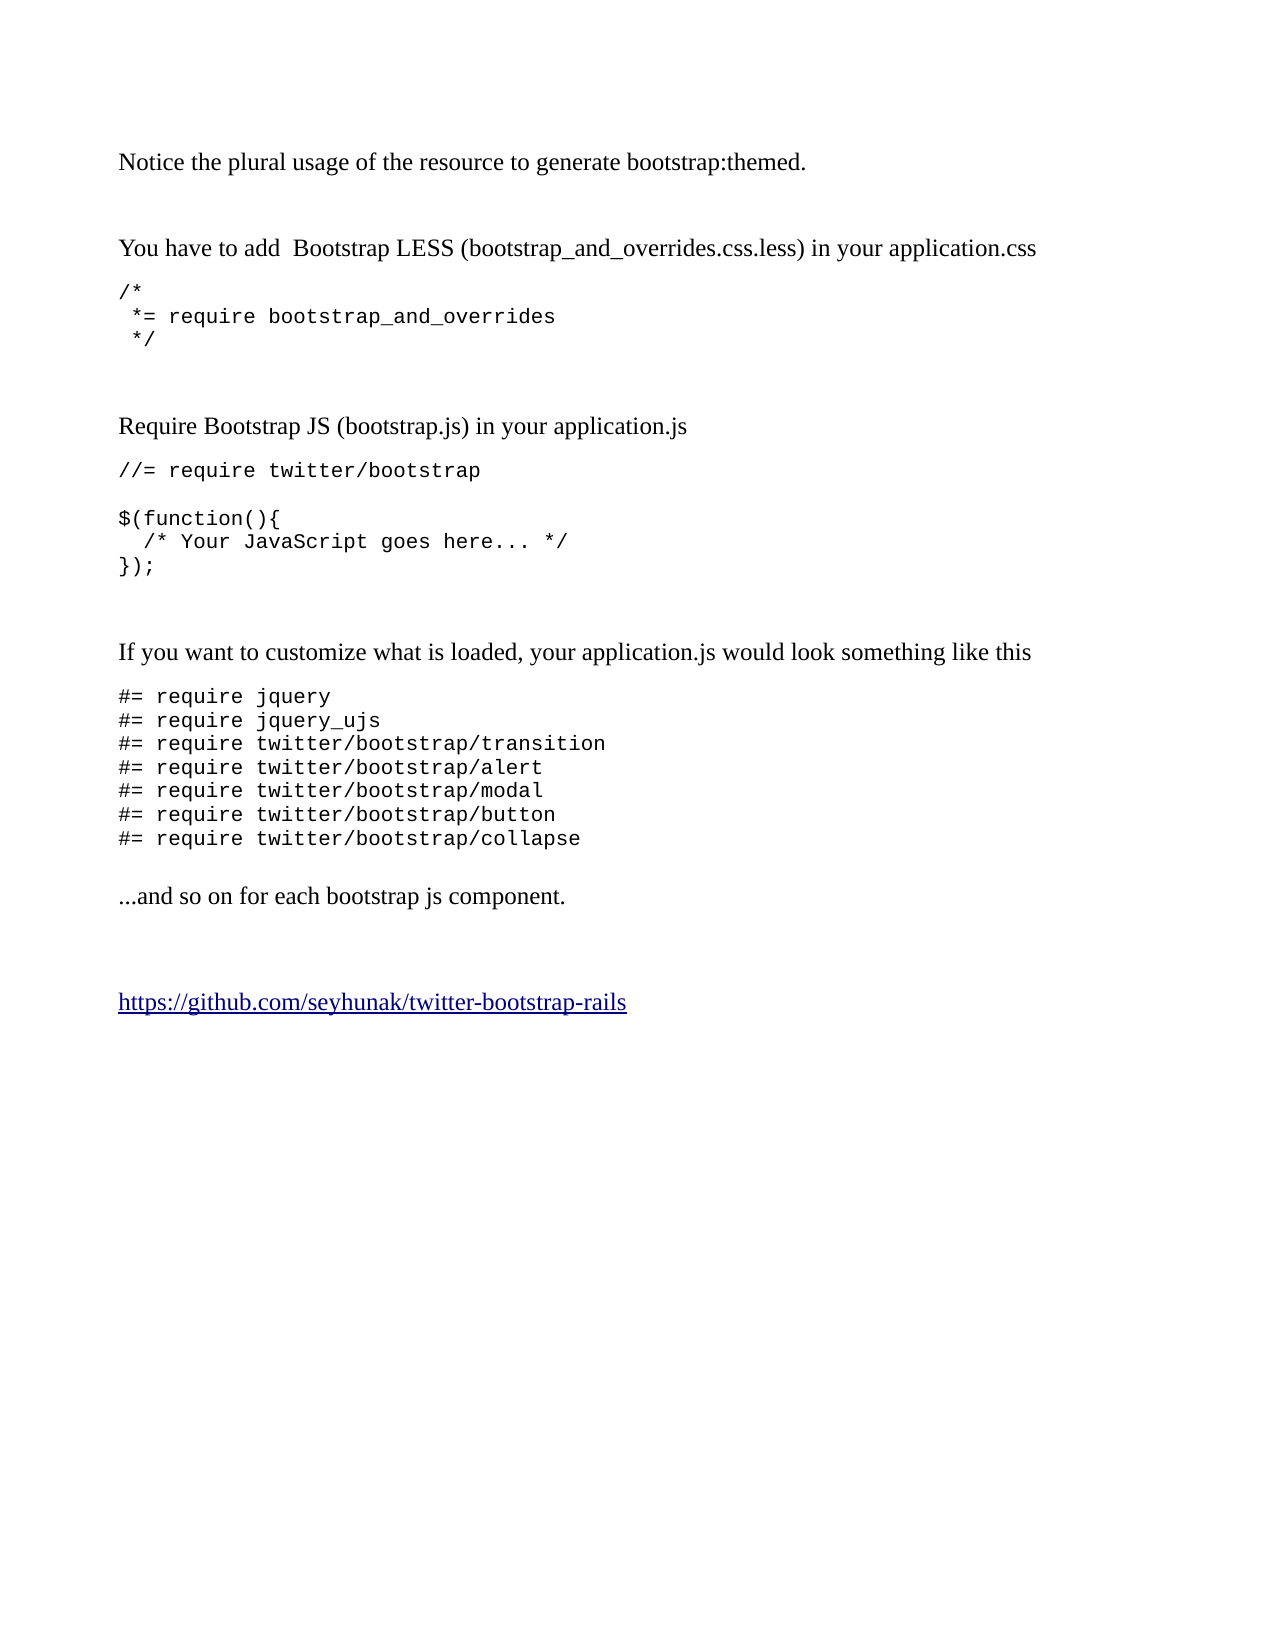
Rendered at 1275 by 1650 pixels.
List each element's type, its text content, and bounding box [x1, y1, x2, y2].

text *= require bootstrap_and_overrides [118, 306, 1157, 329]
text #= require twitter/bootstrap/transition [118, 733, 1157, 757]
text #= require twitter/bootstrap/modal [118, 781, 1157, 804]
text #= require jquery_ujs [118, 709, 1157, 733]
text #= require twitter/bootstrap/collapse [118, 828, 1157, 851]
text #= require jquery [118, 686, 1157, 709]
text #= require twitter/bootstrap/alert [118, 757, 1157, 781]
text /* Your JavaScript goes here... */ [118, 531, 1157, 555]
text /* [118, 282, 1157, 306]
text You have to add Bootstrap LESS (bootstrap_and_overrides.css.less) in your application.css [118, 233, 1157, 262]
text https://github.com/seyhunak/twitter-bootstrap-rails [118, 987, 1157, 1016]
text */ [118, 329, 1157, 353]
text #= require twitter/bootstrap/button [118, 804, 1157, 828]
text If you want to customize what is loaded, your application.js would look something like this [118, 637, 1157, 666]
text ...and so on for each bootstrap js component. [118, 881, 1157, 910]
text Require Bootstrap JS (bootstrap.js) in your application.js [118, 411, 1157, 440]
text $(function(){ [118, 508, 1157, 531]
text Notice the plural usage of the resource to generate bootstrap:themed. [118, 147, 1157, 176]
text }); [118, 555, 1157, 579]
text //= require twitter/bootstrap [118, 460, 1157, 484]
